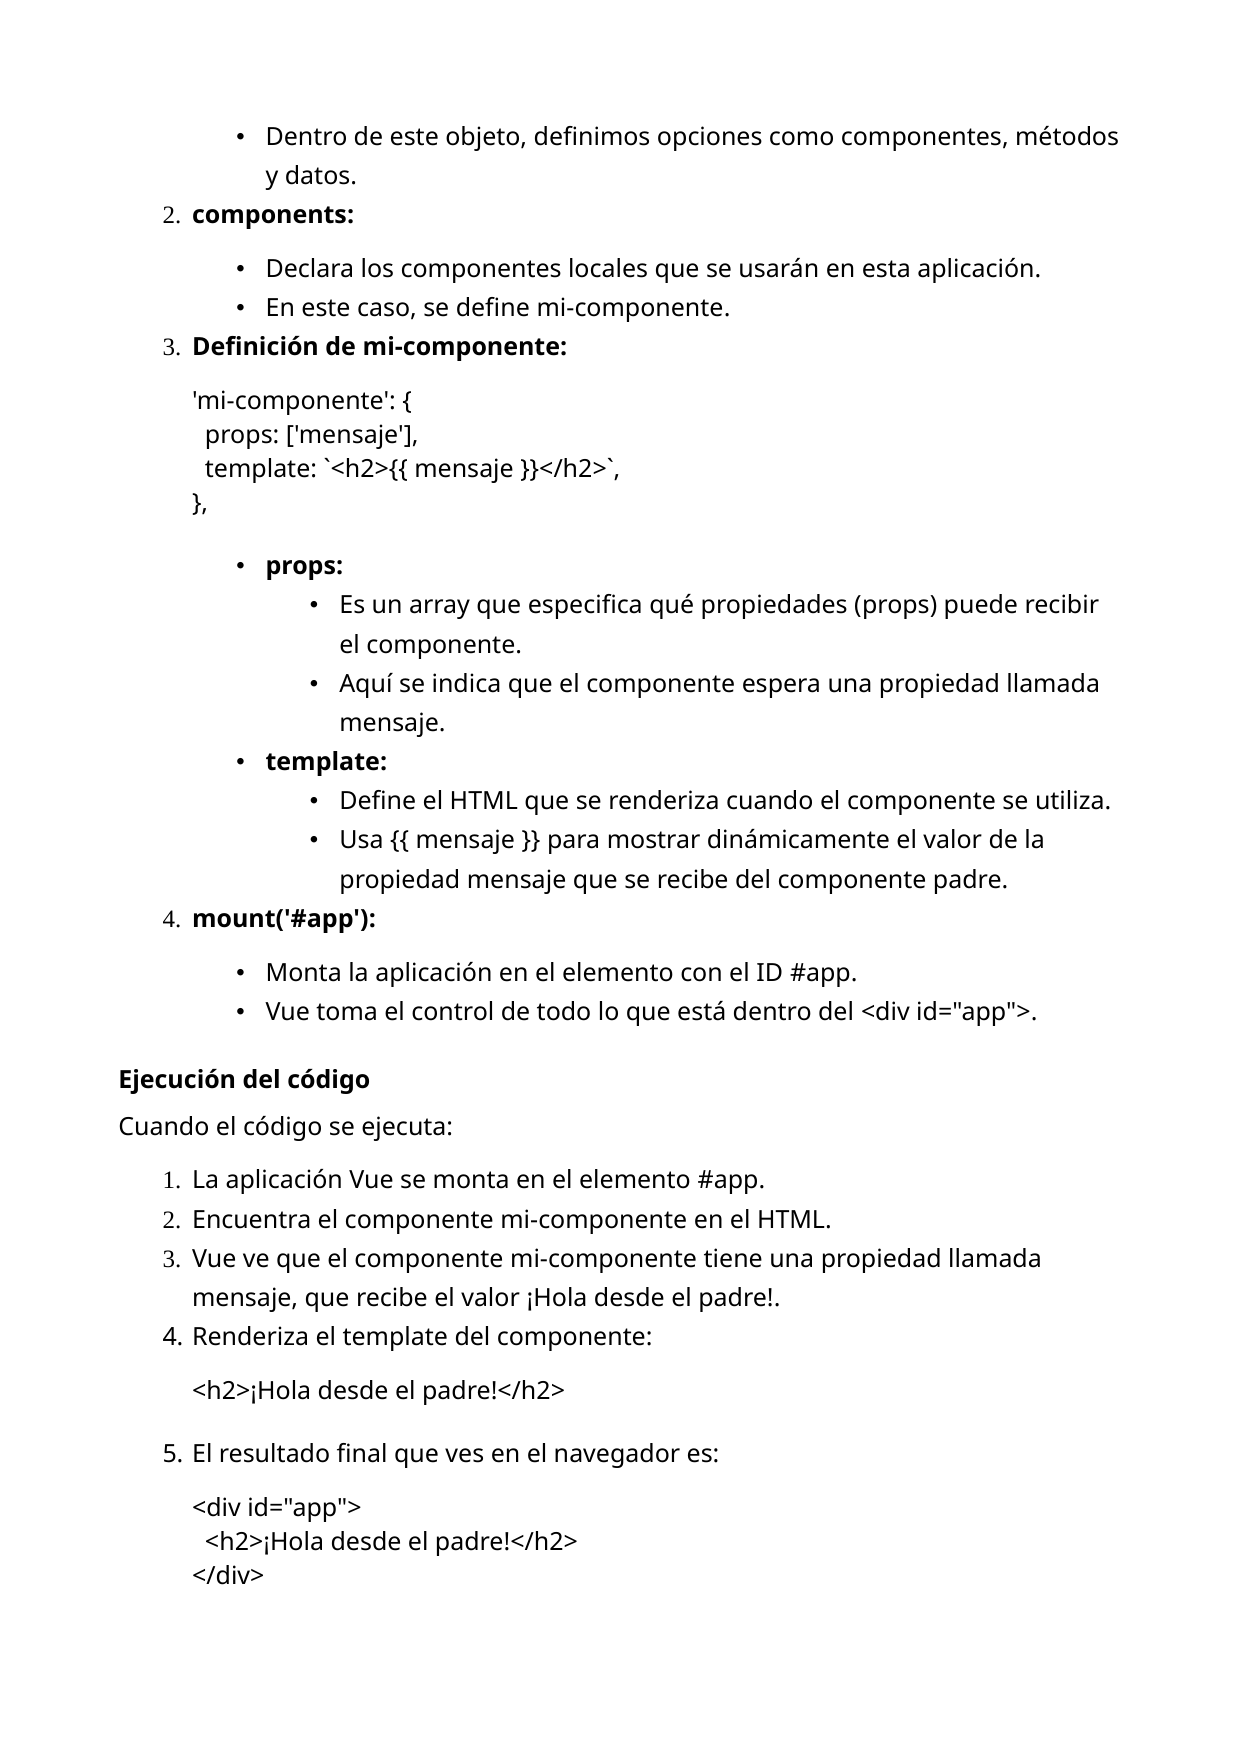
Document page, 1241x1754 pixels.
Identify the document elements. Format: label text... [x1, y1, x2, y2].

list 'mi-componente': { [162, 382, 1122, 416]
list Aquí se indica que el componente espera una propiedad llamada mensaje. [309, 666, 1122, 739]
list template: [236, 744, 1122, 778]
list Es un array que especifica qué propiedades (props) puede recibir el componente. [309, 587, 1122, 660]
list <h2>¡Hola desde el padre!</h2> [162, 1372, 1122, 1407]
list Vue ve que el componente mi-componente tiene una propiedad llamada mensaje, que recibe el valor ¡Hola desde el padre!. [162, 1240, 1122, 1314]
list mount('#app'): [162, 901, 1122, 934]
list En este caso, se define mi-componente. [236, 289, 1122, 323]
list Usa {{ mensaje }} para mostrar dinámicamente el valor de la propiedad mensaje que se recibe del componente padre. [309, 822, 1122, 895]
list template: `<h2>{{ mensaje }}</h2>`, [162, 450, 1122, 484]
list El resultado final que ves en el navegador es: [162, 1436, 1122, 1470]
list props: ['mensaje'], [162, 416, 1122, 450]
list <div id="app"> [162, 1490, 1122, 1524]
list Declara los componentes locales que se usarán en esta aplicación. [236, 250, 1122, 284]
list components: [162, 196, 1122, 231]
list Encuentra el componente mi-componente en el HTML. [162, 1201, 1122, 1235]
list Vue toma el control de todo lo que está dentro del <div id="app">. [236, 993, 1122, 1027]
list Define el HTML que se renderiza cuando el componente se utiliza. [309, 783, 1122, 817]
text Cuando el código se ejecuta: [118, 1108, 1122, 1142]
list Definición de mi-componente: [162, 328, 1122, 363]
list props: [236, 548, 1122, 582]
list </div> [162, 1558, 1122, 1592]
list La aplicación Vue se monta en el elemento #app. [162, 1162, 1122, 1196]
subtitle Ejecución del código [118, 1062, 1122, 1096]
list <h2>¡Hola desde el padre!</h2> [162, 1524, 1122, 1558]
list Dentro de este objeto, definimos opciones como componentes, métodos y datos. [236, 118, 1122, 191]
list }, [162, 484, 1122, 518]
list Monta la aplicación en el elemento con el ID #app. [236, 954, 1122, 988]
list Renderiza el template del componente: [162, 1319, 1122, 1353]
